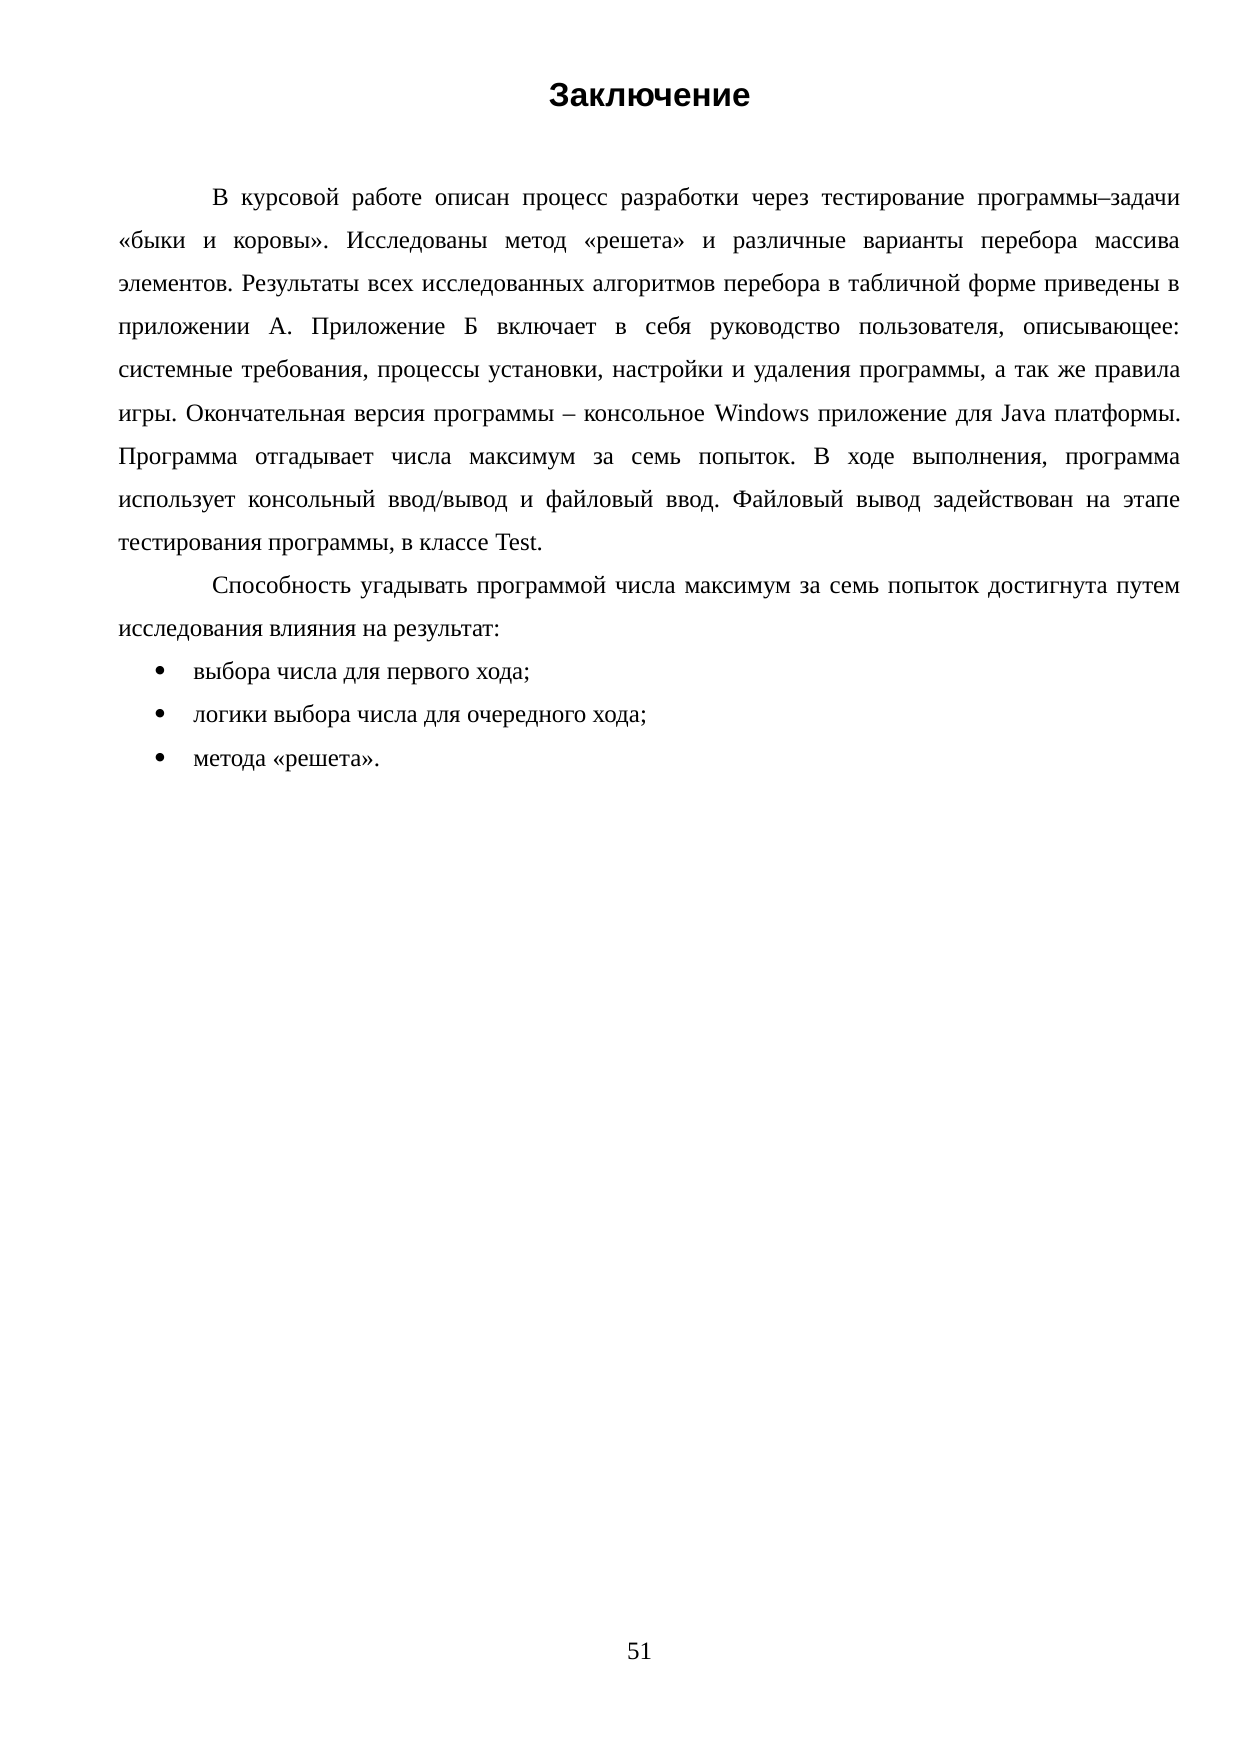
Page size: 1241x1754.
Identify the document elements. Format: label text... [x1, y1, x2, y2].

subtitle Заключение [118, 75, 1181, 113]
list логики выбора числа для очередного хода; [156, 699, 1181, 728]
text В курсовой работе описан процесс разработки через тестирование программы–задачи «быки и коровы». Исследованы метод «решета» и различные варианты перебора массива элементов. Результаты всех исследованных алгоритмов перебора в табличной форме приведены в приложении А. Приложение Б включает в себя руководство пользователя, описывающее: системные требования, процессы установки, настройки и удаления программы, а так же правила игры. Окончательная версия программы – консольное Windows приложение для Java платформы. Программа отгадывает числа максимум за семь попыток. В ходе выполнения, программа использует консольный ввод/вывод и файловый ввод. Файловый вывод задействован на этапе тестирования программы, в классе Test. [118, 182, 1181, 556]
text Способность угадывать программой числа максимум за семь попыток достигнута путем исследования влияния на результат: [118, 570, 1181, 642]
list метода «решета». [156, 743, 1181, 771]
list выбора числа для первого хода; [156, 656, 1181, 685]
